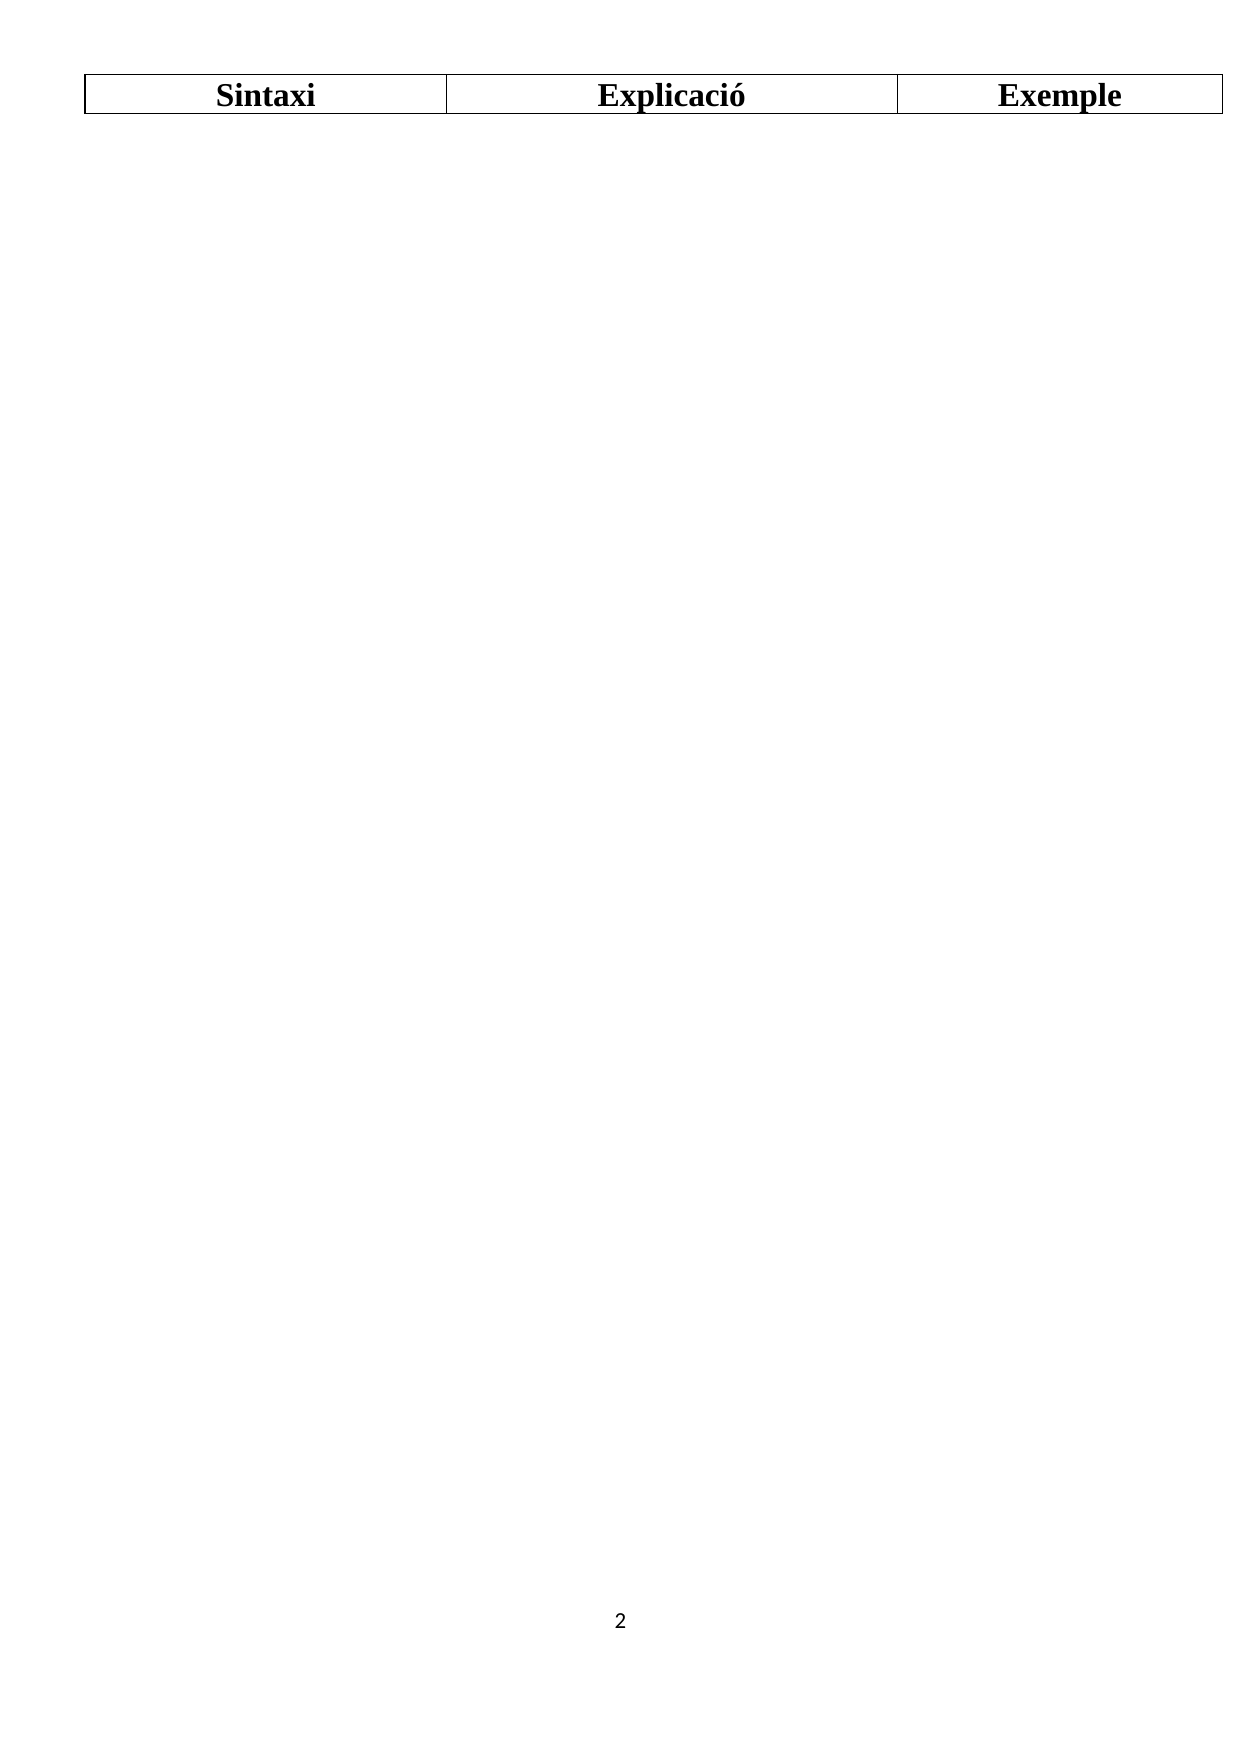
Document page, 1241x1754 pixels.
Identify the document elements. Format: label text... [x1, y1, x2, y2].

table_header Sintaxi [86, 75, 446, 113]
table_header Exemple [898, 75, 1222, 113]
table_header Explicació [447, 75, 897, 113]
